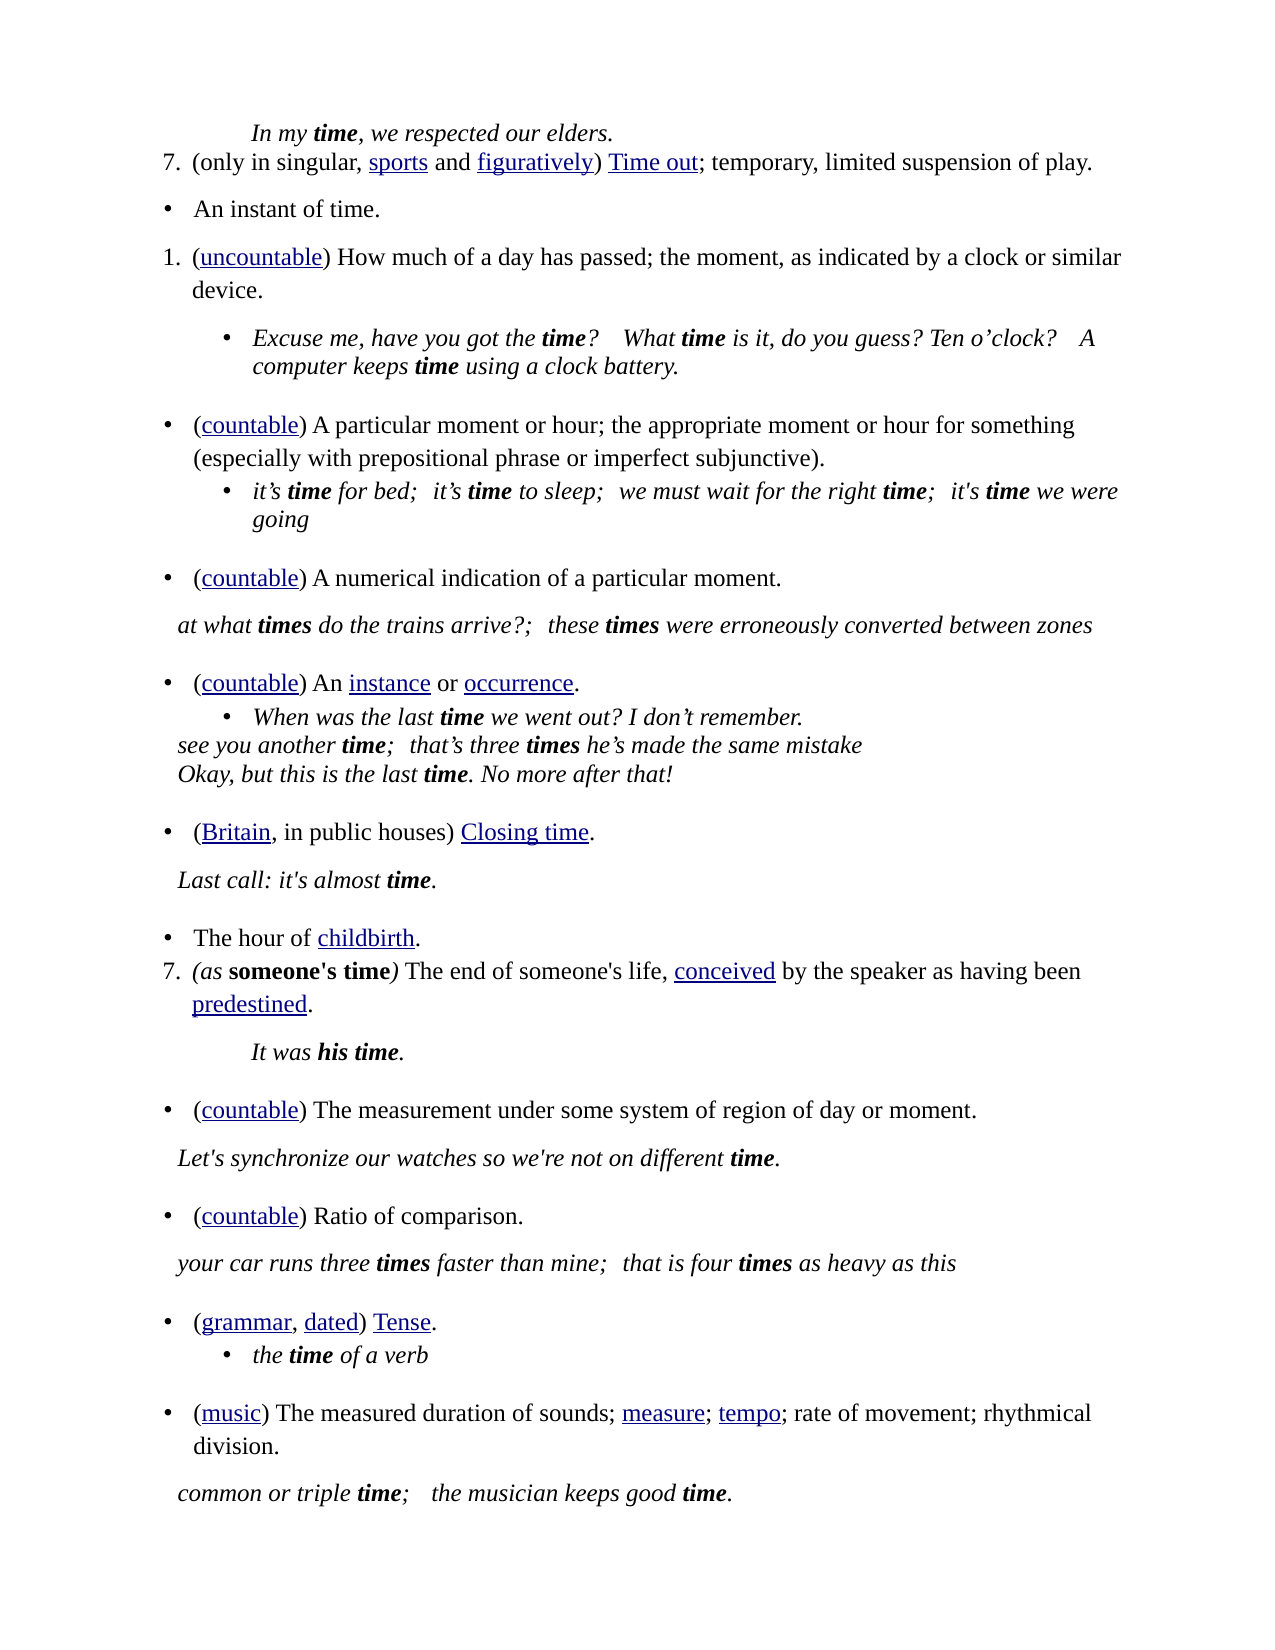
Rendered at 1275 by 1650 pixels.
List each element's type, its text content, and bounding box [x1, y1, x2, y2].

list Excuse me, have you got the time? What time is it, do you guess? Ten o’clock? A computer keeps time using a clock battery. [223, 323, 1157, 380]
list (countable) The measurement under some system of region of day or moment. [164, 1095, 1157, 1124]
list (Britain, in public houses) Closing time. [164, 817, 1157, 846]
list (only in singular, sports and figuratively) Time out; temporary, limited suspension of play. [162, 147, 1157, 176]
list Let's synchronize our watches so we're not on different time. [177, 1143, 1157, 1171]
list It was his time. [221, 1037, 1157, 1066]
list (countable) A particular moment or hour; the appropriate moment or hour for something (especially with prepositional phrase or imperfect subjunctive). [164, 410, 1157, 471]
list In my time, we respected our elders. [221, 118, 1157, 147]
list it’s time for bed; it’s time to sleep; we must wait for the right time; it's time we were going [223, 476, 1157, 533]
list at what times do the trains arrive?; these times were erroneously converted between zones [177, 610, 1157, 639]
list (uncountable) How much of a day has passed; the moment, as indicated by a clock or similar device. [162, 242, 1157, 304]
list the time of a verb [223, 1340, 1157, 1368]
list see you another time; that’s three times he’s made the same mistake [177, 730, 1157, 759]
list An instant of time. [164, 194, 1157, 223]
list common or triple time; the musician keeps good time. [177, 1478, 1157, 1507]
list (countable) A numerical indication of a particular moment. [164, 563, 1157, 591]
list (as someone's time) The end of someone's life, conceived by the speaker as having been predestined. [162, 956, 1157, 1018]
list (countable) An instance or occurrence. [164, 668, 1157, 697]
list your car runs three times faster than mine; that is four times as heavy as this [177, 1248, 1157, 1277]
list (grammar, dated) Tense. [164, 1307, 1157, 1335]
list (music) The measured duration of sounds; measure; tempo; rate of movement; rhythmical division. [164, 1398, 1157, 1460]
list (countable) Ratio of comparison. [164, 1201, 1157, 1229]
list The hour of childbirth. [164, 923, 1157, 952]
list Okay, but this is the last time. No more after that! [177, 759, 1157, 788]
list Last call: it's almost time. [177, 865, 1157, 894]
list When was the last time we went out? I don’t remember. [223, 702, 1157, 730]
